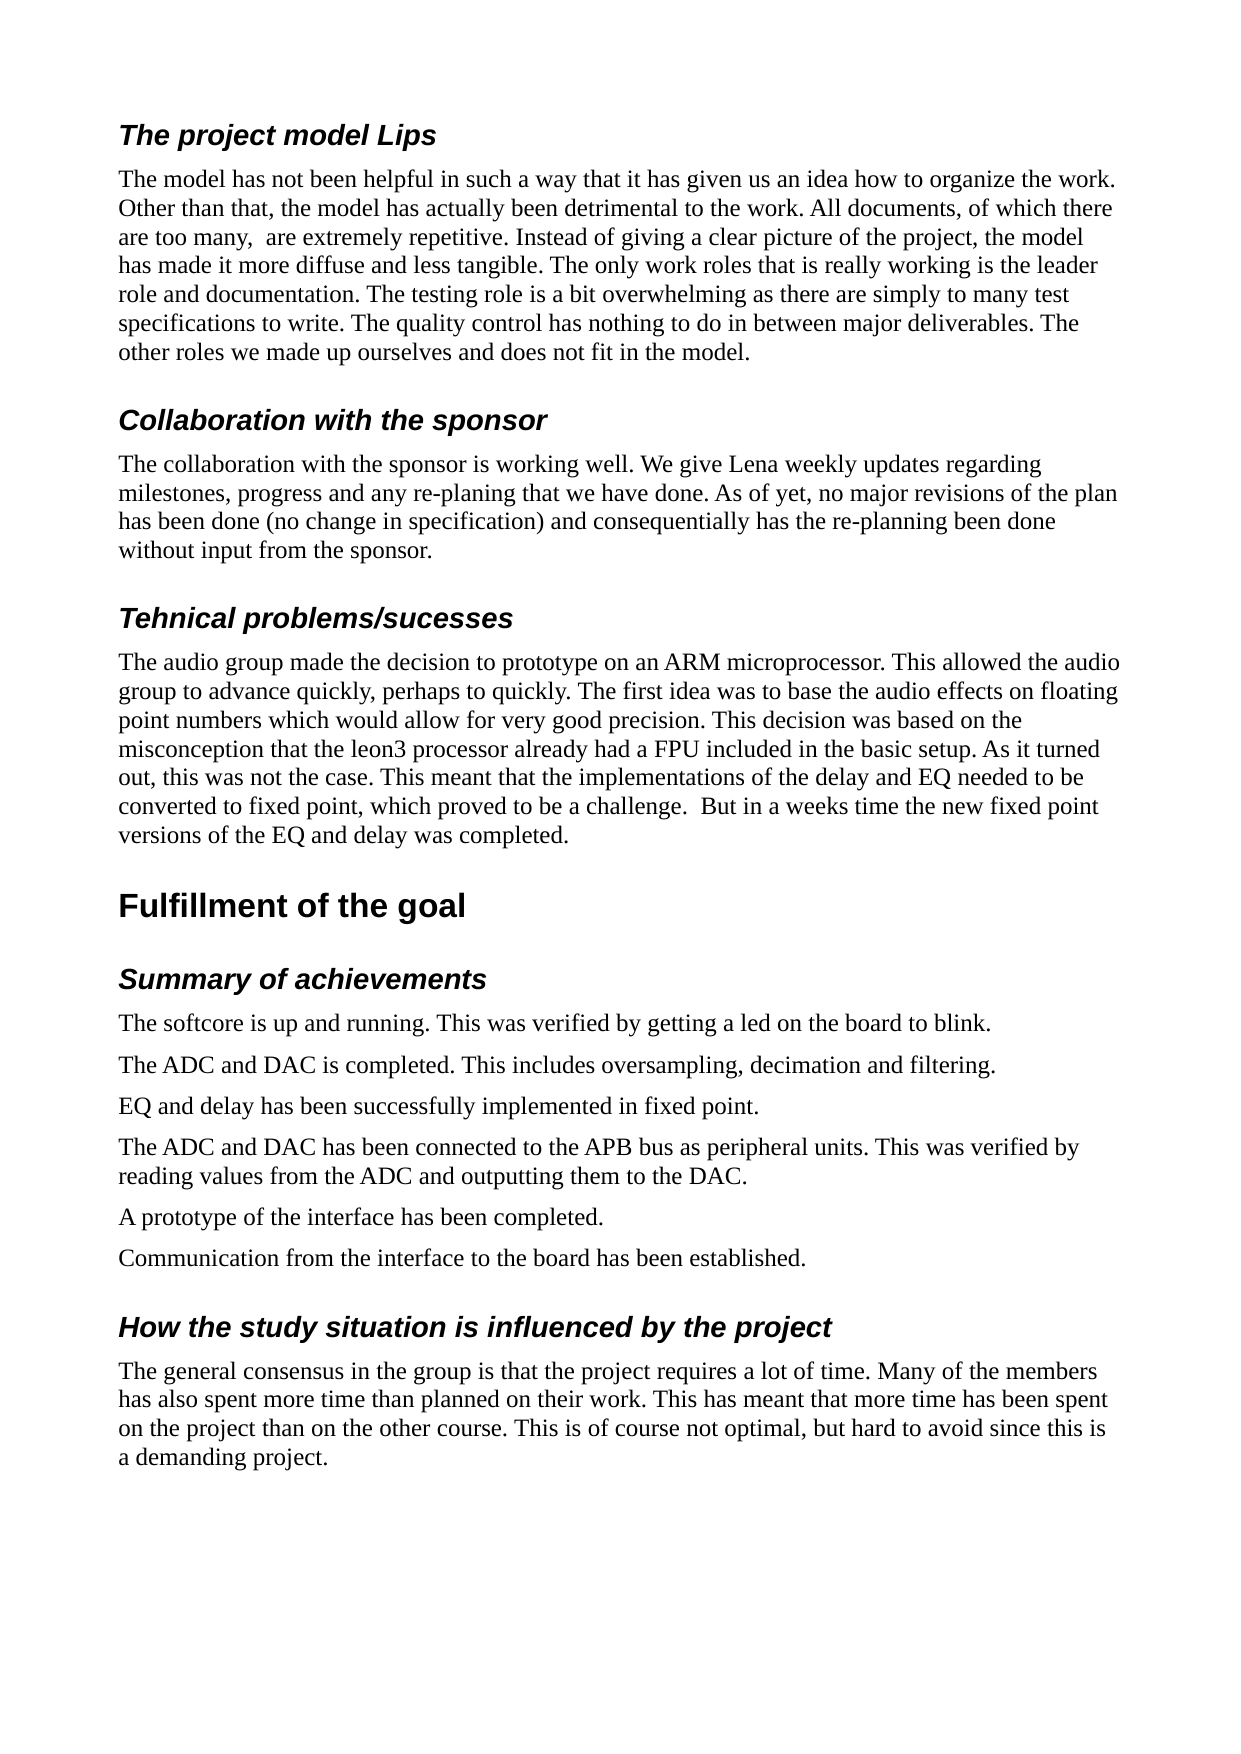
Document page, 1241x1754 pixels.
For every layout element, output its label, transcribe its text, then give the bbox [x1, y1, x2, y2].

text The ADC and DAC is completed. This includes oversampling, decimation and filtering. [118, 1050, 1122, 1078]
text Communication from the interface to the board has been established. [118, 1243, 1122, 1272]
text The model has not been helpful in such a way that it has given us an idea how to organize the work. Other than that, the model has actually been detrimental to the work. All documents, of which there are too many, are extremely repetitive. Instead of giving a clear picture of the project, the model has made it more diffuse and less tangible. The only work roles that is really working is the leader role and documentation. The testing role is a bit overwhelming as there are simply to many test specifications to write. The quality control has nothing to do in between major deliverables. The other roles we made up ourselves and does not fit in the model. [118, 164, 1122, 365]
subtitle Collaboration with the sponsor [118, 403, 1122, 436]
subtitle How the study situation is influenced by the project [118, 1310, 1122, 1343]
text EQ and delay has been successfully implemented in fixed point. [118, 1091, 1122, 1120]
text A prototype of the interface has been completed. [118, 1202, 1122, 1231]
subtitle The project model Lips [118, 118, 1122, 152]
subtitle Fulfillment of the goal [118, 886, 1122, 925]
text The ADC and DAC has been connected to the APB bus as peripheral units. This was verified by reading values from the ADC and outputting them to the DAC. [118, 1132, 1122, 1190]
text The audio group made the decision to prototype on an ARM microprocessor. This allowed the audio group to advance quickly, perhaps to quickly. The first idea was to base the audio effects on floating point numbers which would allow for very good precision. This decision was based on the misconception that the leon3 processor already had a FPU included in the basic setup. As it turned out, this was not the case. This meant that the implementations of the delay and EQ needed to be converted to fixed point, which proved to be a challenge. But in a weeks time the new fixed point versions of the EQ and delay was completed. [118, 647, 1122, 849]
text The softcore is up and running. This was verified by getting a led on the board to blink. [118, 1008, 1122, 1037]
text The general consensus in the group is that the project requires a lot of time. Many of the members has also spent more time than planned on their work. This has meant that more time has been spent on the project than on the other course. This is of course not optimal, but hard to avoid since this is a demanding project. [118, 1356, 1122, 1471]
subtitle Tehnical problems/sucesses [118, 601, 1122, 635]
text The collaboration with the sponsor is working well. We give Lena weekly updates regarding milestones, progress and any re-planing that we have done. As of yet, no major revisions of the plan has been done (no change in specification) and consequentially has the re-planning been done without input from the sponsor. [118, 449, 1122, 564]
subtitle Summary of achievements [118, 962, 1122, 996]
